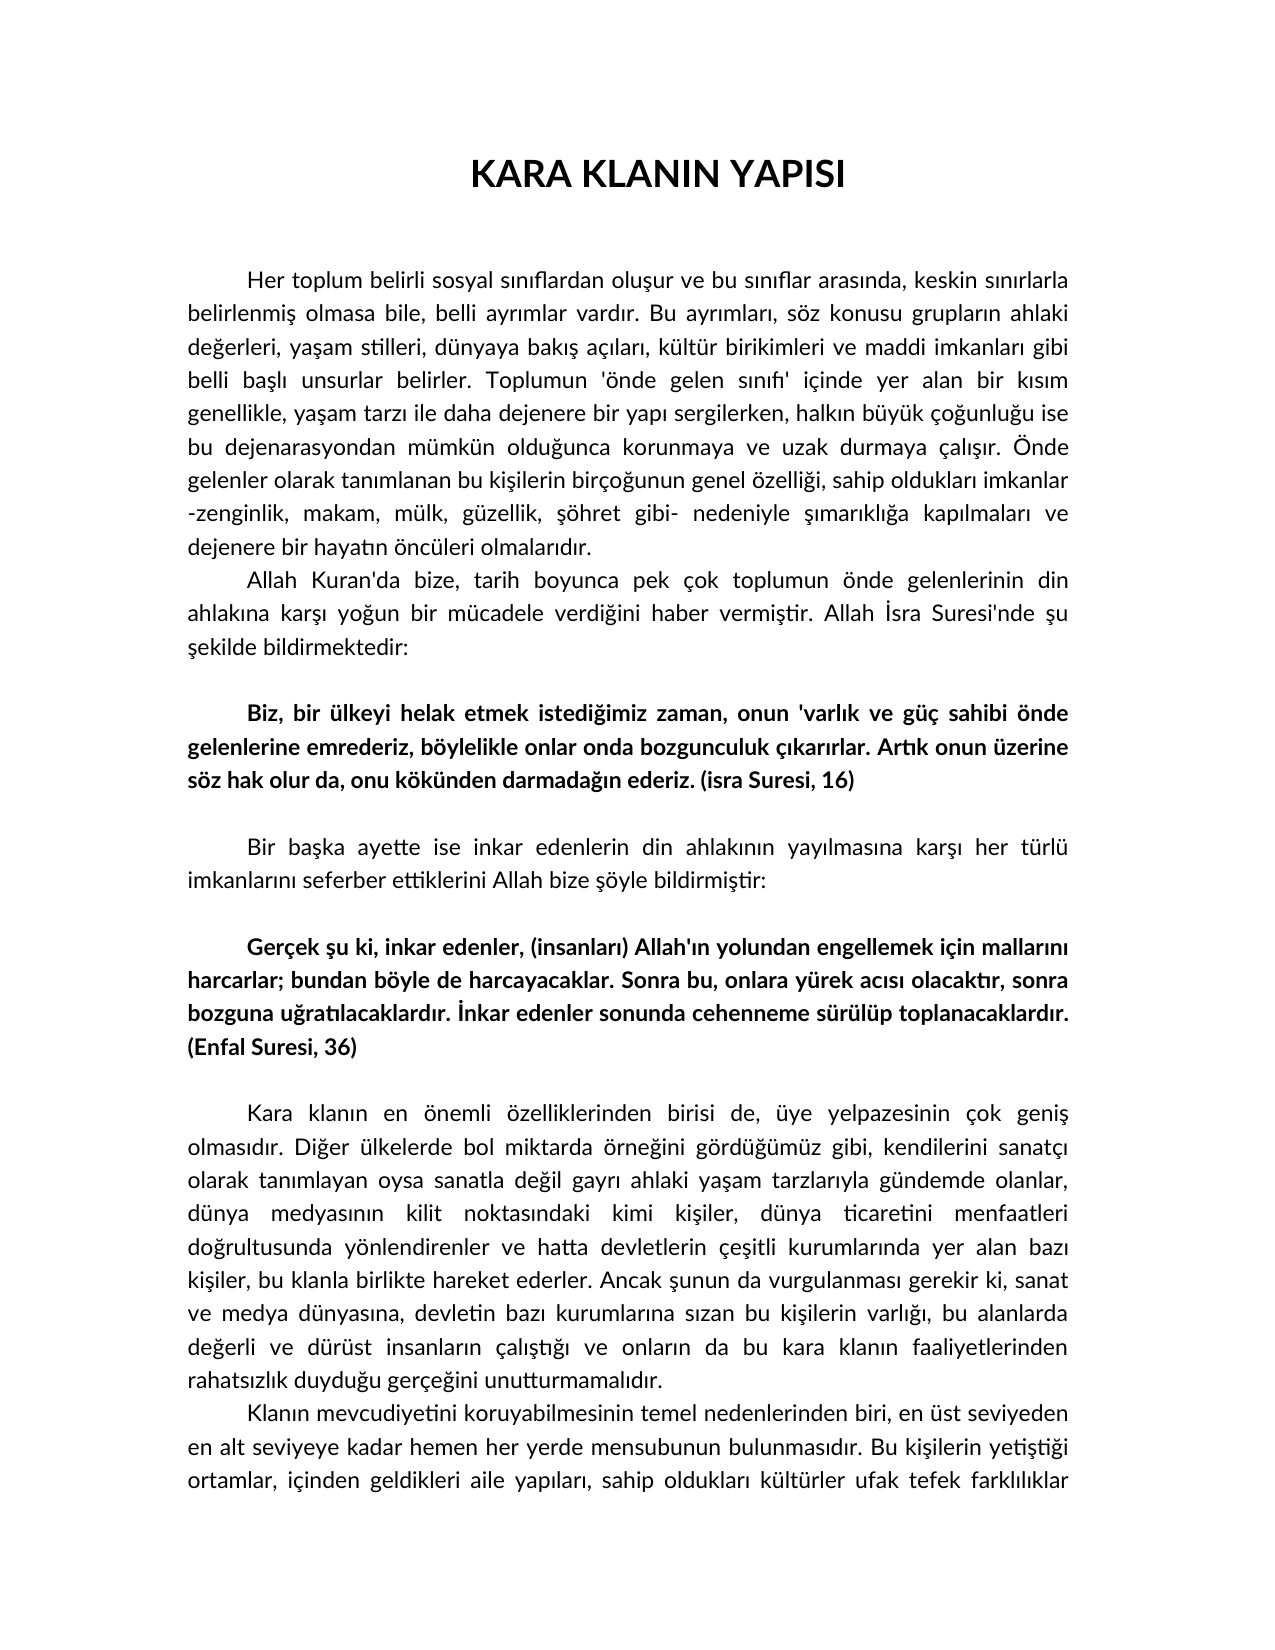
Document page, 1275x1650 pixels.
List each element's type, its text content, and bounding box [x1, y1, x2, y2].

text KARA KLANIN YAPISI [187, 150, 1070, 195]
text Kara klanın en önemli özelliklerinden birisi de, üye yelpazesinin çok geniş olmasıdır. Diğer ülkelerde bol miktarda örneğini gördüğümüz gibi, kendilerini sanatçı olarak tanımlayan oysa sanatla değil gayrı ahlaki yaşam tarzlarıyla gündemde olanlar, dünya medyasının kilit noktasındaki kimi kişiler, dünya ticaretini menfaatleri doğrultusunda yönlendirenler ve hatta devletlerin çeşitli kurumlarında yer alan bazı kişiler, bu klanla birlikte hareket ederler. Ancak şunun da vurgulanması gerekir ki, sanat ve medya dünyasına, devletin bazı kurumlarına sızan bu kişilerin varlığı, bu alanlarda değerli ve dürüst insanların çalıştığı ve onların da bu kara klanın faaliyetlerinden rahatsızlık duyduğu gerçeğini unutturmamalıdır. [187, 1095, 1070, 1395]
text Biz, bir ülkeyi helak etmek istediğimiz zaman, onun 'varlık ve güç sahibi önde gelenlerine emrederiz, böylelikle onlar onda bozgunculuk çıkarırlar. Artık onun üzerine söz hak olur da, onu kökünden darmadağın ederiz. (isra Suresi, 16) [187, 695, 1070, 795]
text Allah Kuran'da bize, tarih boyunca pek çok toplumun önde gelenlerinin din ahlakına karşı yoğun bir mücadele verdiğini haber vermiştir. Allah İsra Suresi'nde şu şekilde bildirmektedir: [187, 562, 1070, 662]
text Bir başka ayette ise inkar edenlerin din ahlakının yayılmasına karşı her türlü imkanlarını seferber ettiklerini Allah bize şöyle bildirmiştir: [187, 828, 1070, 895]
text Klanın mevcudiyetini koruyabilmesinin temel nedenlerinden biri, en üst seviyeden en alt seviyeye kadar hemen her yerde mensubunun bulunmasıdır. Bu kişilerin yetiştiği ortamlar, içinden geldikleri aile yapıları, sahip oldukları kültürler ufak tefek farklılıklar [187, 1395, 1070, 1495]
text Her toplum belirli sosyal sınıflardan oluşur ve bu sınıflar arasında, keskin sınırlarla belirlenmiş olmasa bile, belli ayrımlar vardır. Bu ayrımları, söz konusu grupların ahlaki değerleri, yaşam stilleri, dünyaya bakış açıları, kültür birikimleri ve maddi imkanları gibi belli başlı unsurlar belirler. Toplumun 'önde gelen sınıfı' içinde yer alan bir kısım genellikle, yaşam tarzı ile daha dejenere bir yapı sergilerken, halkın büyük çoğunluğu ise bu dejenarasyondan mümkün olduğunca korunmaya ve uzak durmaya çalışır. Önde gelenler olarak tanımlanan bu kişilerin birçoğunun genel özelliği, sahip oldukları imkanlar -zenginlik, makam, mülk, güzellik, şöhret gibi- nedeniyle şımarıklığa kapılmaları ve dejenere bir hayatın öncüleri olmalarıdır. [187, 262, 1070, 562]
text Gerçek şu ki, inkar edenler, (insanları) Allah'ın yolundan engellemek için mallarını harcarlar; bundan böyle de harcayacaklar. Sonra bu, onlara yürek acısı olacaktır, sonra bozguna uğratılacaklardır. İnkar edenler sonunda cehenneme sürülüp toplanacaklardır. (Enfal Suresi, 36) [187, 928, 1070, 1062]
